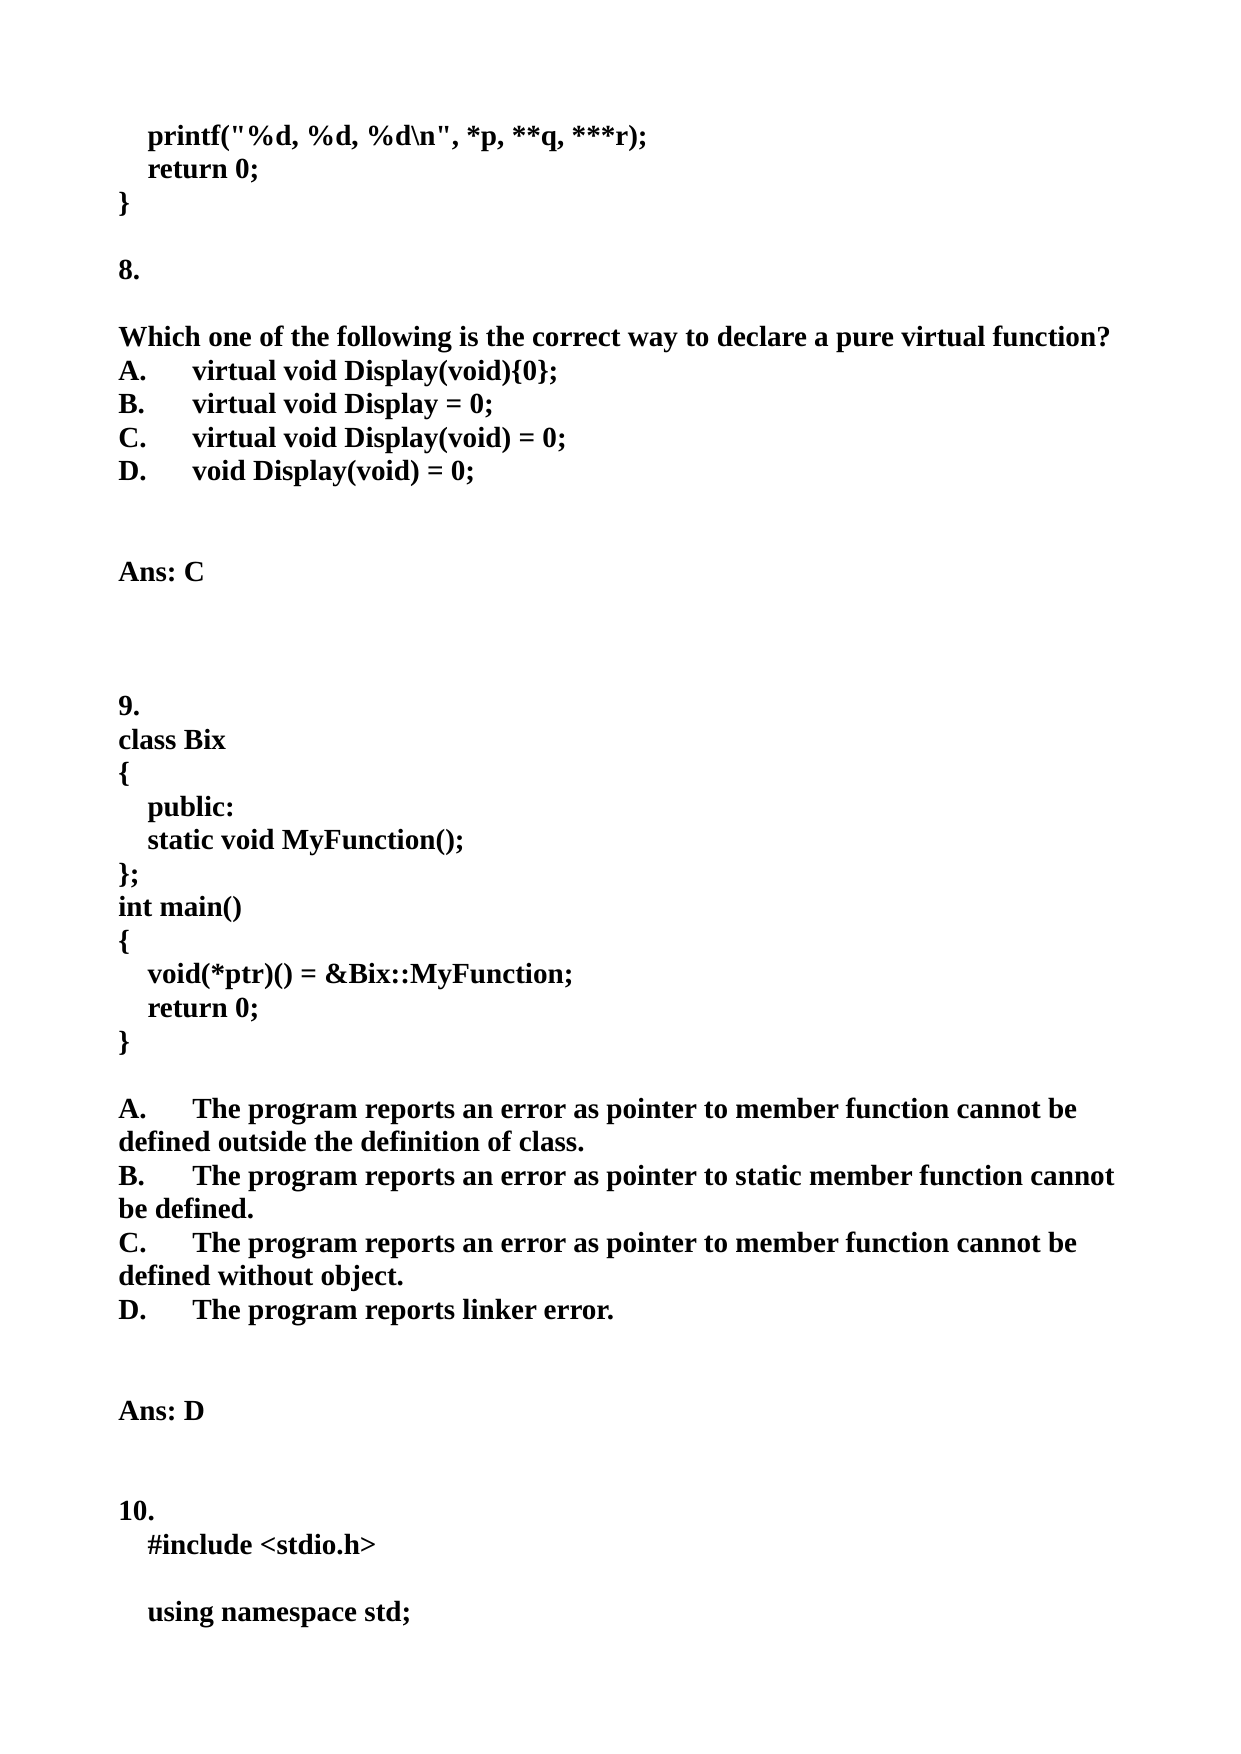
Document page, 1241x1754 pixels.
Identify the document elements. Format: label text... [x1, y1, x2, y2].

text Ans: C [118, 554, 1122, 588]
text 10. [118, 1493, 1122, 1527]
text B. virtual void Display = 0; [118, 386, 1122, 420]
text C. virtual void Display(void) = 0; [118, 420, 1122, 453]
text 8. [118, 252, 1122, 286]
text public: [118, 789, 1122, 822]
text { [118, 923, 1122, 957]
text } [118, 185, 1122, 219]
text } [118, 1024, 1122, 1057]
text int main() [118, 889, 1122, 923]
text Ans: D [118, 1393, 1122, 1426]
text printf("%d, %d, %d\n", *p, **q, ***r); [118, 118, 1122, 152]
text void(*ptr)() = &Bix::MyFunction; [118, 957, 1122, 990]
text A. virtual void Display(void){0}; [118, 353, 1122, 386]
text return 0; [118, 152, 1122, 185]
text class Bix [118, 722, 1122, 755]
text return 0; [118, 990, 1122, 1024]
text B. The program reports an error as pointer to static member function cannot be defined. [118, 1158, 1122, 1225]
text A. The program reports an error as pointer to member function cannot be defined outside the definition of class. [118, 1091, 1122, 1158]
text #include <stdio.h> [118, 1527, 1122, 1560]
text using namespace std; [118, 1594, 1122, 1627]
text { [118, 755, 1122, 789]
text }; [118, 856, 1122, 889]
text static void MyFunction(); [118, 822, 1122, 856]
text 9. [118, 688, 1122, 722]
text Which one of the following is the correct way to declare a pure virtual function? [118, 319, 1122, 353]
text C. The program reports an error as pointer to member function cannot be defined without object. [118, 1225, 1122, 1292]
text D. void Display(void) = 0; [118, 453, 1122, 487]
text D. The program reports linker error. [118, 1292, 1122, 1326]
